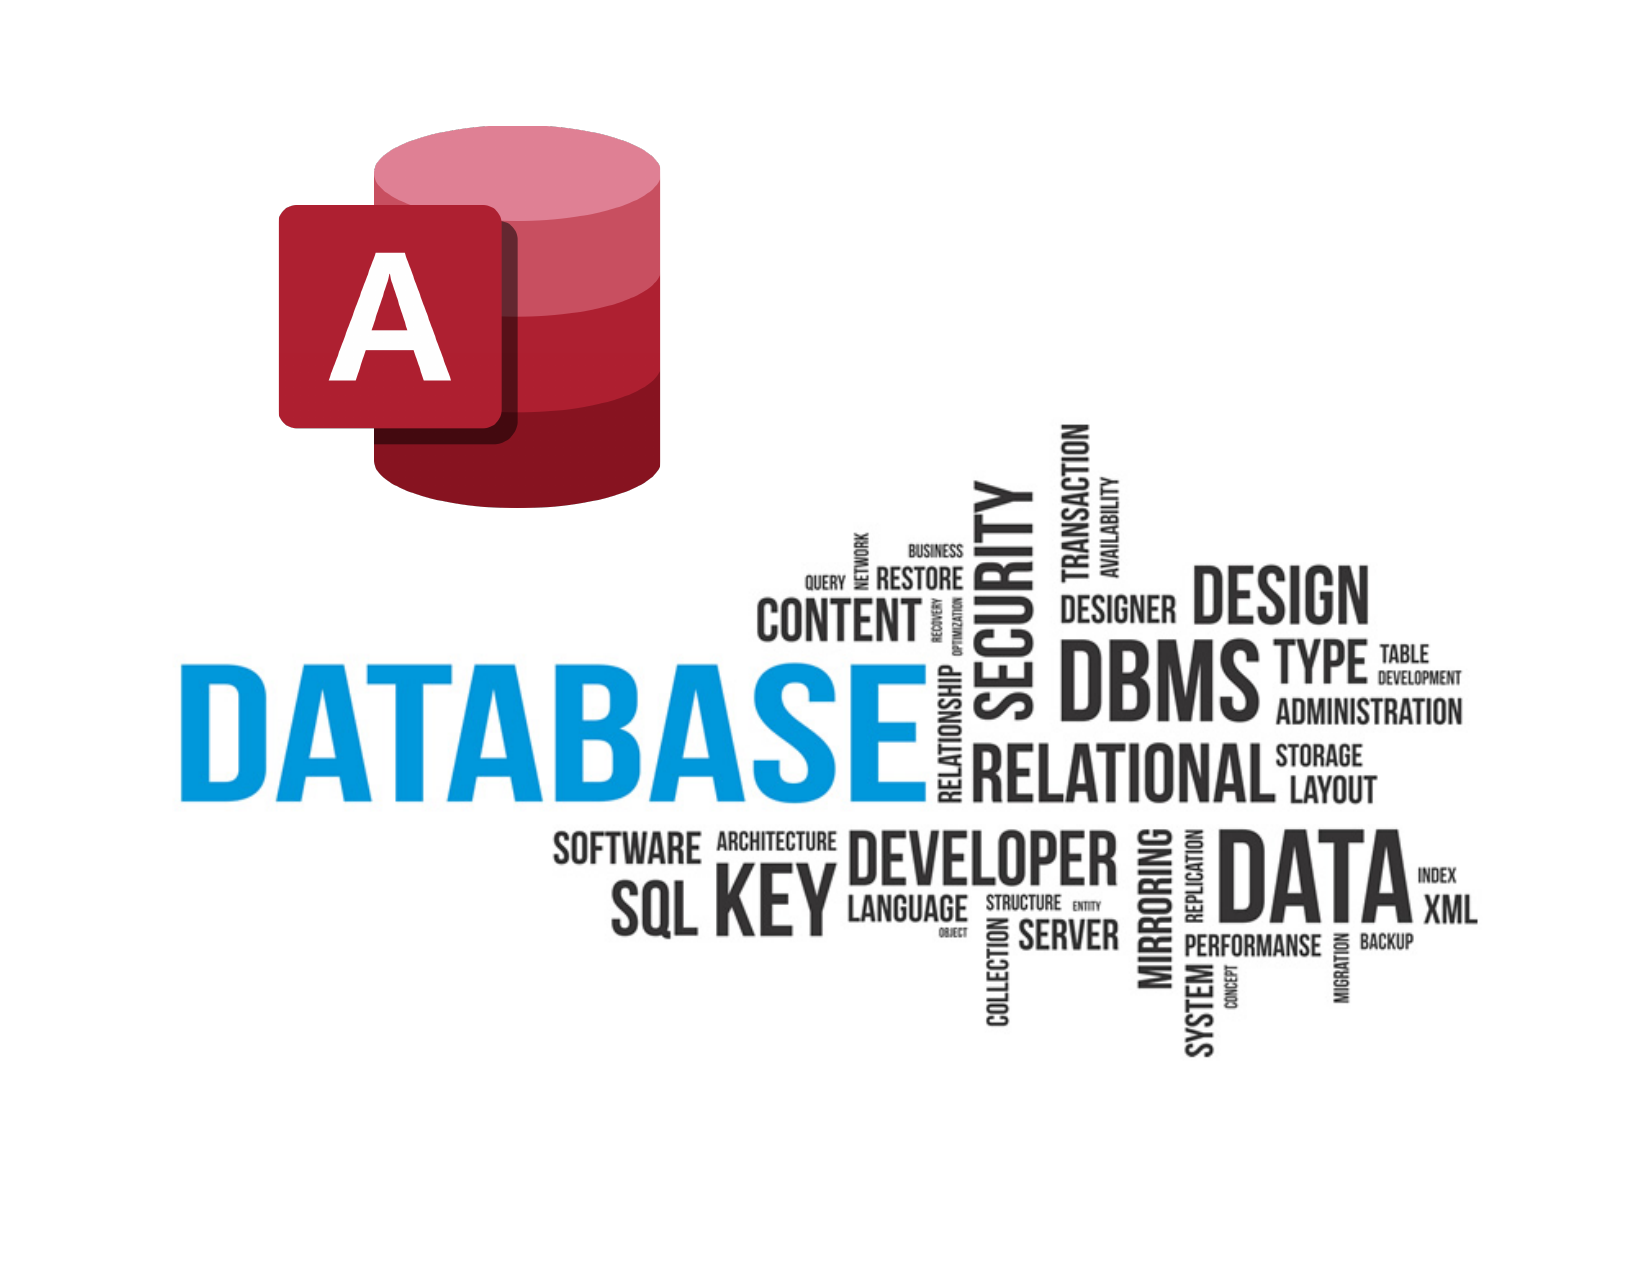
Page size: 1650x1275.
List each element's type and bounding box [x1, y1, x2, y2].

picture [147, 126, 1522, 1113]
